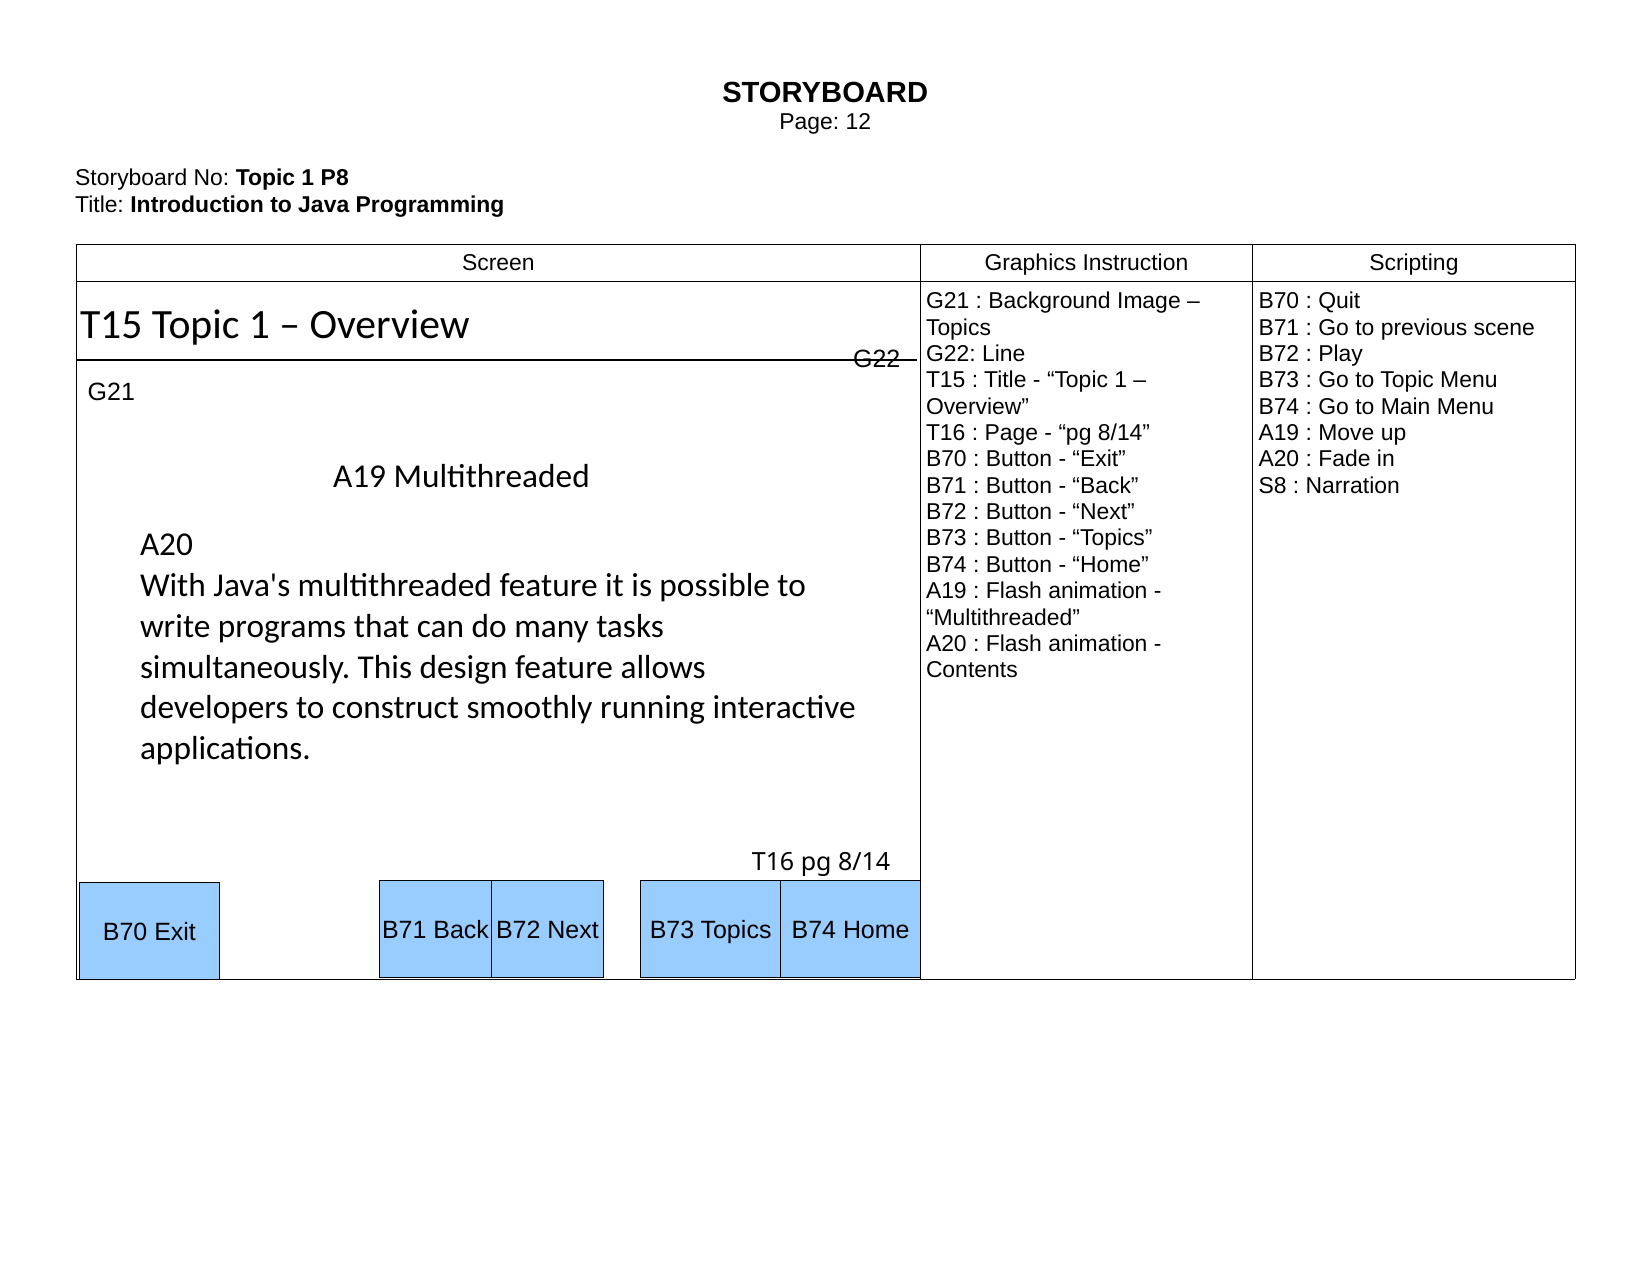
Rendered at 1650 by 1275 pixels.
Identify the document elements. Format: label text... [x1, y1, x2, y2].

table_cell [77, 282, 920, 978]
table_header Scripting [1253, 245, 1575, 281]
table_header Graphics Instruction [921, 245, 1252, 281]
table_cell G21 : Background Image – Topics G22: Line T15 : Title - “Topic 1 – Overview” T16 : Page - “pg 8/14” B70 : Button - “Exit” B71 : Button - “Back” B72 : Button - “Next” B73 : Button - “Topics” B74 : Button - “Home” A19 : Flash animation - “Multithreaded” A20 : Flash animation - Contents [921, 282, 1252, 978]
table_cell [857, 361, 868, 365]
text Title: Introduction to Java Programming [75, 191, 1575, 217]
text Storyboard No: Topic 1 P8 [75, 164, 1575, 191]
table_cell B70 : Quit B71 : Go to previous scene B72 : Play B73 : Go to Topic Menu B74 : Go to Main Menu A19 : Move up A20 : Fade in S8 : Narration [1253, 282, 1575, 978]
table_header Screen [77, 245, 920, 281]
